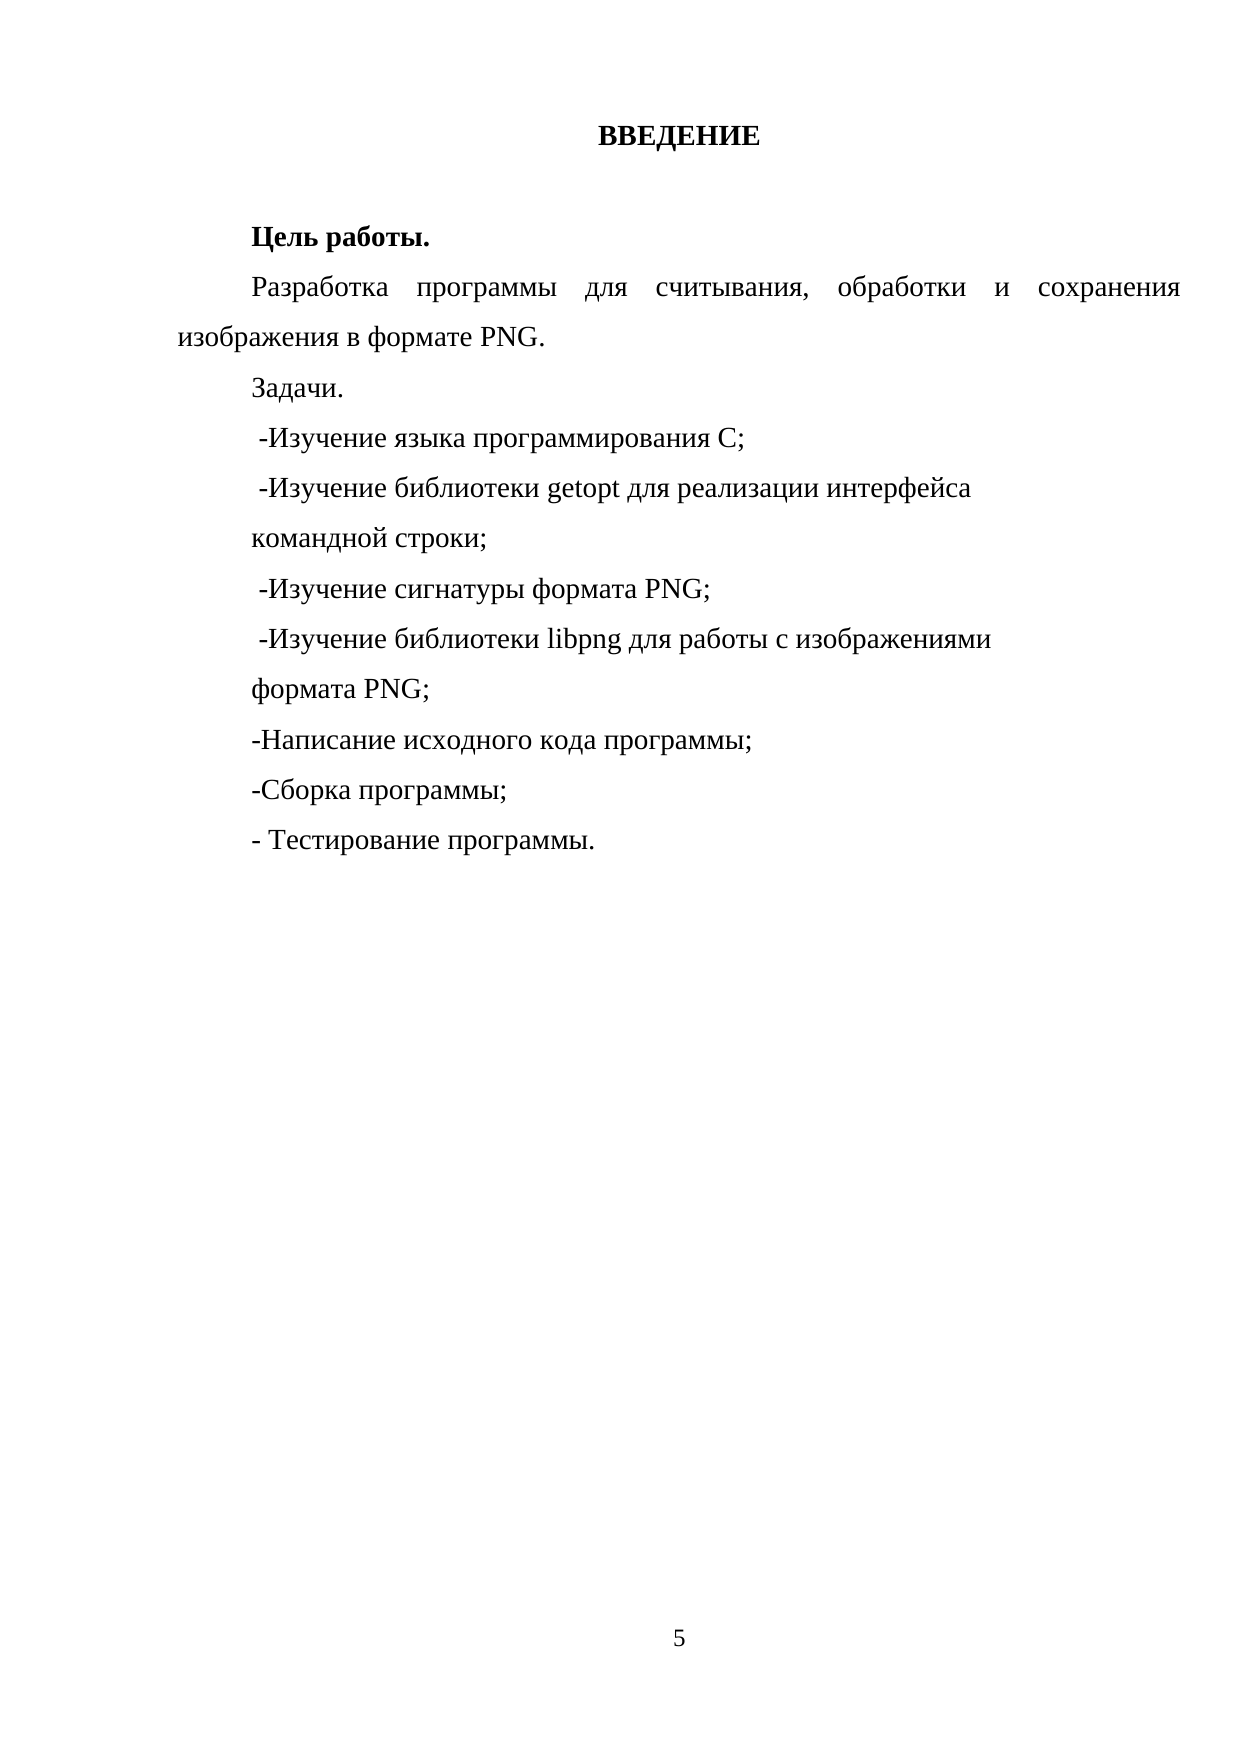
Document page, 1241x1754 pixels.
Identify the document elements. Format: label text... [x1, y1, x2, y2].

text командной строки; [177, 521, 1181, 554]
text Задачи. [177, 370, 1181, 403]
text формата PNG; [177, 672, 1181, 705]
text -Написание исходного кода программы; [177, 722, 1181, 755]
text -Изучение языка программирования С; [177, 420, 1181, 453]
text -Изучение библиотеки getopt для реализации интерфейса [177, 470, 1181, 504]
text -Изучение сигнатуры формата PNG; [177, 571, 1181, 604]
text -Сборка программы; [177, 772, 1181, 806]
text Разработка программы для считывания, обработки и сохранения изображения в формате PNG. [177, 269, 1181, 353]
text - Тестирование программы. [177, 822, 1181, 856]
text введение [177, 118, 1181, 152]
text Цель работы. [177, 219, 1181, 252]
text -Изучение библиотеки libpng для работы с изображениями [177, 621, 1181, 655]
